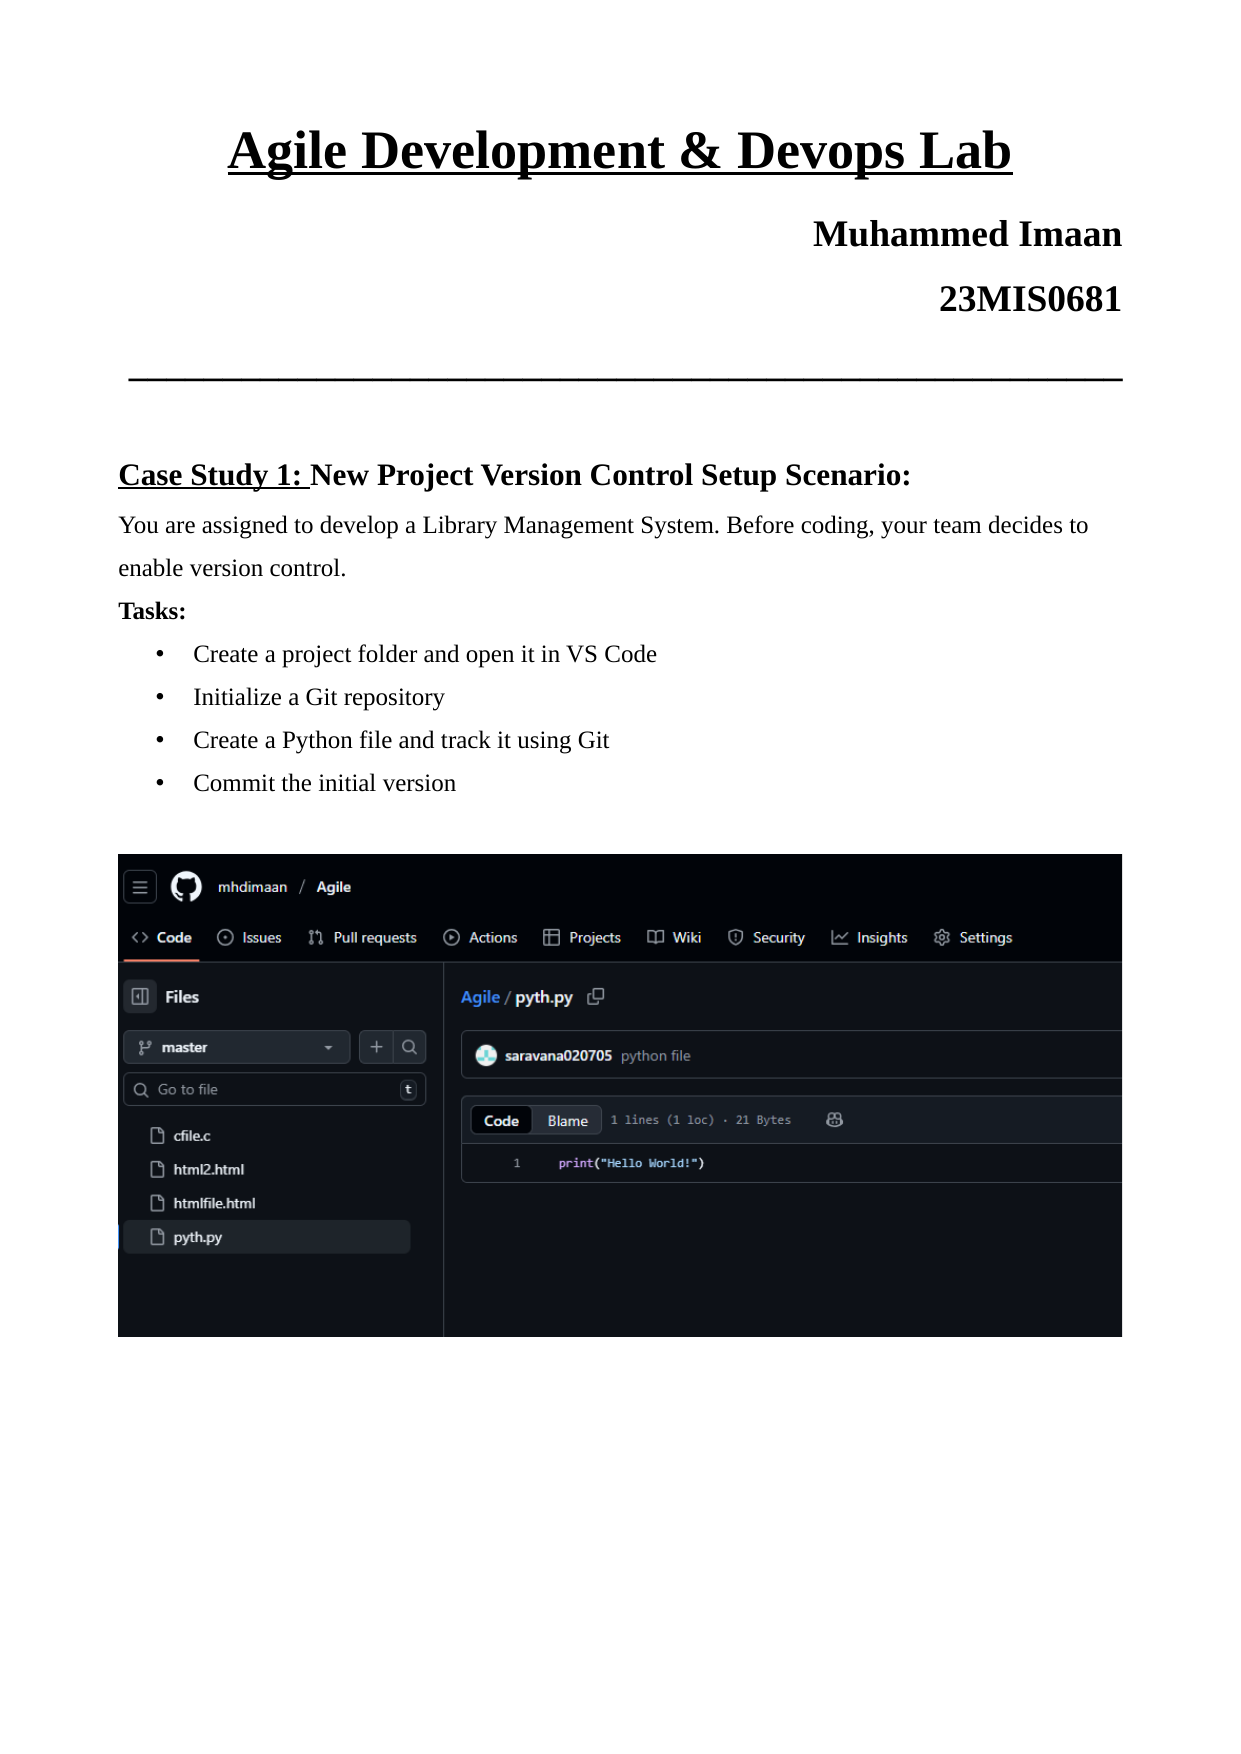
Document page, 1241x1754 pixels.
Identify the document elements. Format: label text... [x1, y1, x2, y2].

text _____________________________________________________ [118, 341, 1122, 384]
text Muhammed Imaan [118, 212, 1122, 255]
text 23MIS0681 [118, 276, 1122, 319]
text Agile Development & Devops Lab [118, 118, 1122, 180]
text Case Study 1: New Project Version Control Setup Scenario: [118, 456, 1122, 492]
picture [118, 854, 1123, 1337]
list Create a Python file and track it using Git [156, 725, 1122, 754]
list Initialize a Git repository [156, 682, 1122, 711]
list Create a project folder and open it in VS Code [156, 639, 1122, 668]
list Commit the initial version [156, 768, 1122, 797]
text You are assigned to develop a Library Management System. Before coding, your team decides to enable version control. [118, 510, 1122, 582]
text Tasks: [118, 596, 1122, 625]
